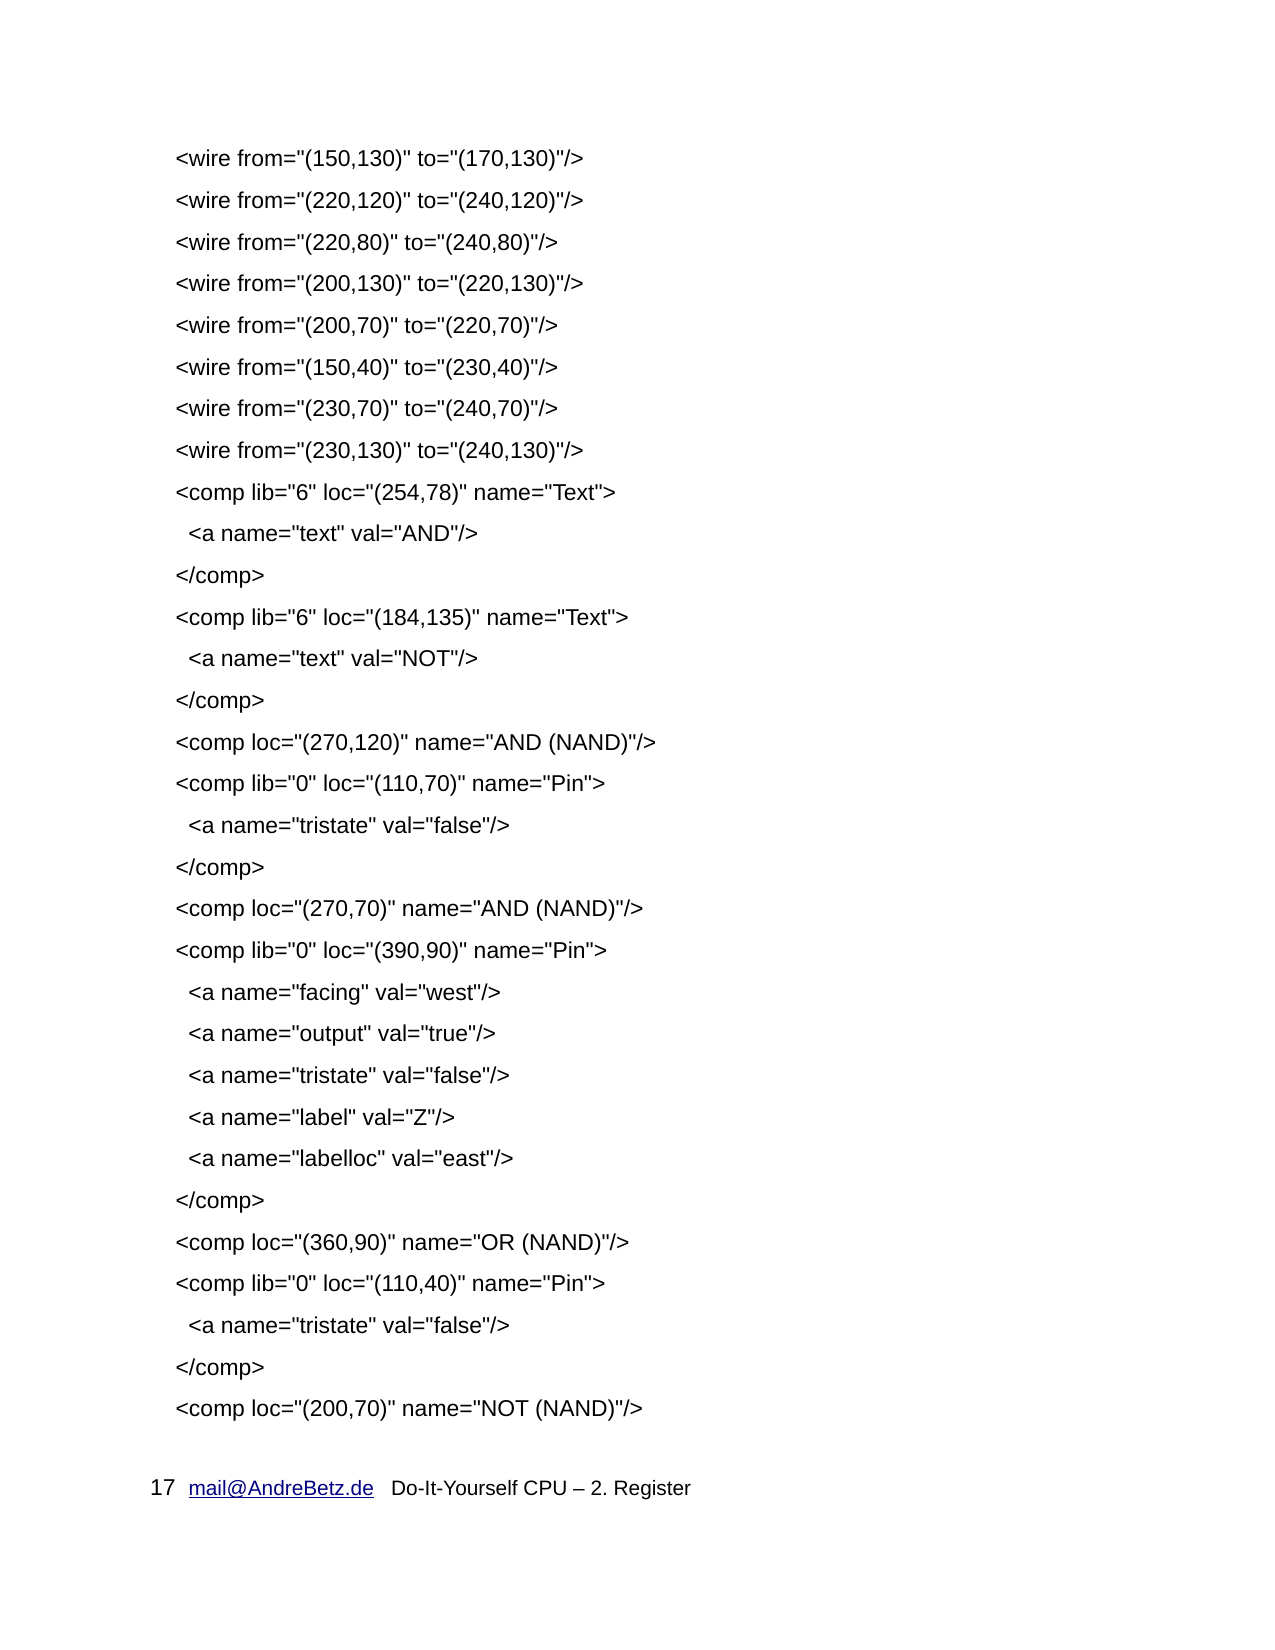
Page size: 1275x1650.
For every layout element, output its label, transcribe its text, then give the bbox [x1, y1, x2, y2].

text <wire from="(220,120)" to="(240,120)"/> [307, 192, 399, 212]
text <wire from="(150,40)" to="(230,40)"/> [150, 358, 309, 379]
text <comp loc="(270,120)" name="AND (NAND)"/> [150, 733, 307, 754]
text <comp loc="(200,70)" name="NOT (NAND)"/> [609, 1400, 1125, 1421]
text <comp lib="0" loc="(390,90)" name="Pin"> [150, 942, 378, 962]
text <a name="tristate" val="false"/> [150, 1067, 1125, 1087]
text <wire from="(200,70)" to="(220,70)"/> [307, 317, 386, 337]
text <comp loc="(270,120)" name="AND (NAND)"/> [394, 733, 553, 754]
text <wire from="(200,130)" to="(220,130)"/> [397, 275, 462, 296]
text <wire from="(220,120)" to="(240,120)"/> [150, 192, 309, 212]
text <wire from="(150,130)" to="(170,130)"/> [460, 150, 552, 171]
text </comp> [150, 1192, 1125, 1212]
text <comp loc="(200,70)" name="NOT (NAND)"/> [538, 1400, 611, 1421]
text <wire from="(230,130)" to="(240,130)"/> [398, 442, 462, 462]
text <a name="labelloc" val="east"/> [150, 1150, 1125, 1171]
text <wire from="(150,40)" to="(230,40)"/> [524, 358, 1125, 379]
text <comp loc="(360,90)" name="OR (NAND)"/> [305, 1233, 383, 1254]
text <wire from="(230,130)" to="(240,130)"/> [551, 442, 1125, 462]
text <comp lib="0" loc="(110,40)" name="Pin"> [376, 1275, 453, 1296]
text <a name="tristate" val="false"/> [150, 1317, 1125, 1337]
text <comp lib="0" loc="(110,70)" name="Pin"> [451, 775, 1125, 796]
text <comp lib="0" loc="(110,40)" name="Pin"> [451, 1275, 1125, 1296]
text <wire from="(220,80)" to="(240,80)"/> [150, 233, 309, 254]
text <comp loc="(270,120)" name="AND (NAND)"/> [551, 733, 624, 754]
text <wire from="(200,70)" to="(220,70)"/> [525, 317, 1125, 337]
text <comp loc="(270,120)" name="AND (NAND)"/> [305, 733, 396, 754]
text <comp loc="(270,120)" name="AND (NAND)"/> [622, 733, 1125, 754]
text <a name="text" val="NOT"/> [150, 650, 1125, 671]
text <wire from="(150,130)" to="(170,130)"/> [307, 150, 399, 171]
text <wire from="(230,70)" to="(240,70)"/> [524, 400, 1125, 421]
text <wire from="(230,130)" to="(240,130)"/> [150, 442, 309, 462]
text <comp lib="0" loc="(110,40)" name="Pin"> [150, 1275, 378, 1296]
text <wire from="(230,70)" to="(240,70)"/> [384, 400, 450, 421]
text <wire from="(220,80)" to="(240,80)"/> [448, 233, 526, 254]
text <wire from="(230,70)" to="(240,70)"/> [448, 400, 526, 421]
text <comp lib="6" loc="(254,78)" name="Text"> [150, 483, 378, 504]
text <wire from="(220,120)" to="(240,120)"/> [398, 192, 462, 212]
text <wire from="(230,70)" to="(240,70)"/> [307, 400, 386, 421]
text <wire from="(220,80)" to="(240,80)"/> [307, 233, 386, 254]
text <a name="text" val="AND"/> [150, 525, 1125, 546]
text <wire from="(200,130)" to="(220,130)"/> [307, 275, 399, 296]
text <wire from="(230,130)" to="(240,130)"/> [307, 442, 399, 462]
text <wire from="(220,120)" to="(240,120)"/> [551, 192, 1125, 212]
text <wire from="(200,70)" to="(220,70)"/> [448, 317, 526, 337]
text <a name="output" val="true"/> [150, 1025, 1125, 1046]
text <wire from="(220,120)" to="(240,120)"/> [460, 192, 552, 212]
text <wire from="(150,40)" to="(230,40)"/> [307, 358, 386, 379]
text <comp loc="(360,90)" name="OR (NAND)"/> [596, 1233, 1125, 1254]
text <comp loc="(270,70)" name="AND (NAND)"/> [305, 900, 383, 921]
text <comp loc="(270,70)" name="AND (NAND)"/> [610, 900, 1125, 921]
text <comp lib="6" loc="(254,78)" name="Text"> [453, 483, 1125, 504]
text <comp loc="(200,70)" name="NOT (NAND)"/> [305, 1400, 383, 1421]
text <wire from="(200,130)" to="(220,130)"/> [550, 275, 1125, 296]
text <comp lib="6" loc="(184,135)" name="Text"> [376, 608, 468, 629]
text <comp loc="(360,90)" name="OR (NAND)"/> [150, 1233, 307, 1254]
text <comp lib="0" loc="(390,90)" name="Pin"> [376, 942, 455, 962]
text </comp> [150, 567, 1125, 587]
text <comp lib="6" loc="(254,78)" name="Text"> [376, 483, 455, 504]
text <comp loc="(360,90)" name="OR (NAND)"/> [381, 1233, 526, 1254]
text <wire from="(230,130)" to="(240,130)"/> [460, 442, 552, 462]
text <wire from="(150,130)" to="(170,130)"/> [550, 150, 1125, 171]
text <wire from="(200,130)" to="(220,130)"/> [150, 275, 309, 296]
text <wire from="(220,80)" to="(240,80)"/> [384, 233, 450, 254]
text <comp loc="(270,70)" name="AND (NAND)"/> [150, 900, 307, 921]
text <wire from="(150,40)" to="(230,40)"/> [384, 358, 450, 379]
text </comp> [150, 692, 1125, 712]
text <comp loc="(270,70)" name="AND (NAND)"/> [538, 900, 612, 921]
text <wire from="(150,40)" to="(230,40)"/> [448, 358, 526, 379]
text <a name="label" val="Z"/> [150, 1108, 1125, 1129]
text <comp loc="(360,90)" name="OR (NAND)"/> [524, 1233, 598, 1254]
text <comp lib="0" loc="(110,70)" name="Pin"> [376, 775, 453, 796]
text </comp> [150, 1358, 1125, 1379]
text <comp loc="(200,70)" name="NOT (NAND)"/> [381, 1400, 540, 1421]
text <wire from="(230,70)" to="(240,70)"/> [150, 400, 309, 421]
text <comp lib="0" loc="(390,90)" name="Pin"> [454, 942, 1125, 962]
text <comp loc="(200,70)" name="NOT (NAND)"/> [150, 1400, 307, 1421]
text <wire from="(200,130)" to="(220,130)"/> [460, 275, 552, 296]
text <comp lib="0" loc="(110,70)" name="Pin"> [150, 775, 378, 796]
text <wire from="(200,70)" to="(220,70)"/> [385, 317, 450, 337]
text <wire from="(220,80)" to="(240,80)"/> [524, 233, 1125, 254]
text <wire from="(150,130)" to="(170,130)"/> [397, 150, 462, 171]
text <comp lib="6" loc="(184,135)" name="Text"> [466, 608, 1125, 629]
text <wire from="(200,70)" to="(220,70)"/> [150, 317, 309, 337]
text </comp> [150, 858, 1125, 879]
text <wire from="(150,130)" to="(170,130)"/> [150, 150, 309, 171]
text <a name="facing" val="west"/> [150, 983, 1125, 1004]
text <comp lib="6" loc="(184,135)" name="Text"> [150, 608, 378, 629]
text <comp loc="(270,70)" name="AND (NAND)"/> [381, 900, 540, 921]
text <a name="tristate" val="false"/> [150, 817, 1125, 837]
